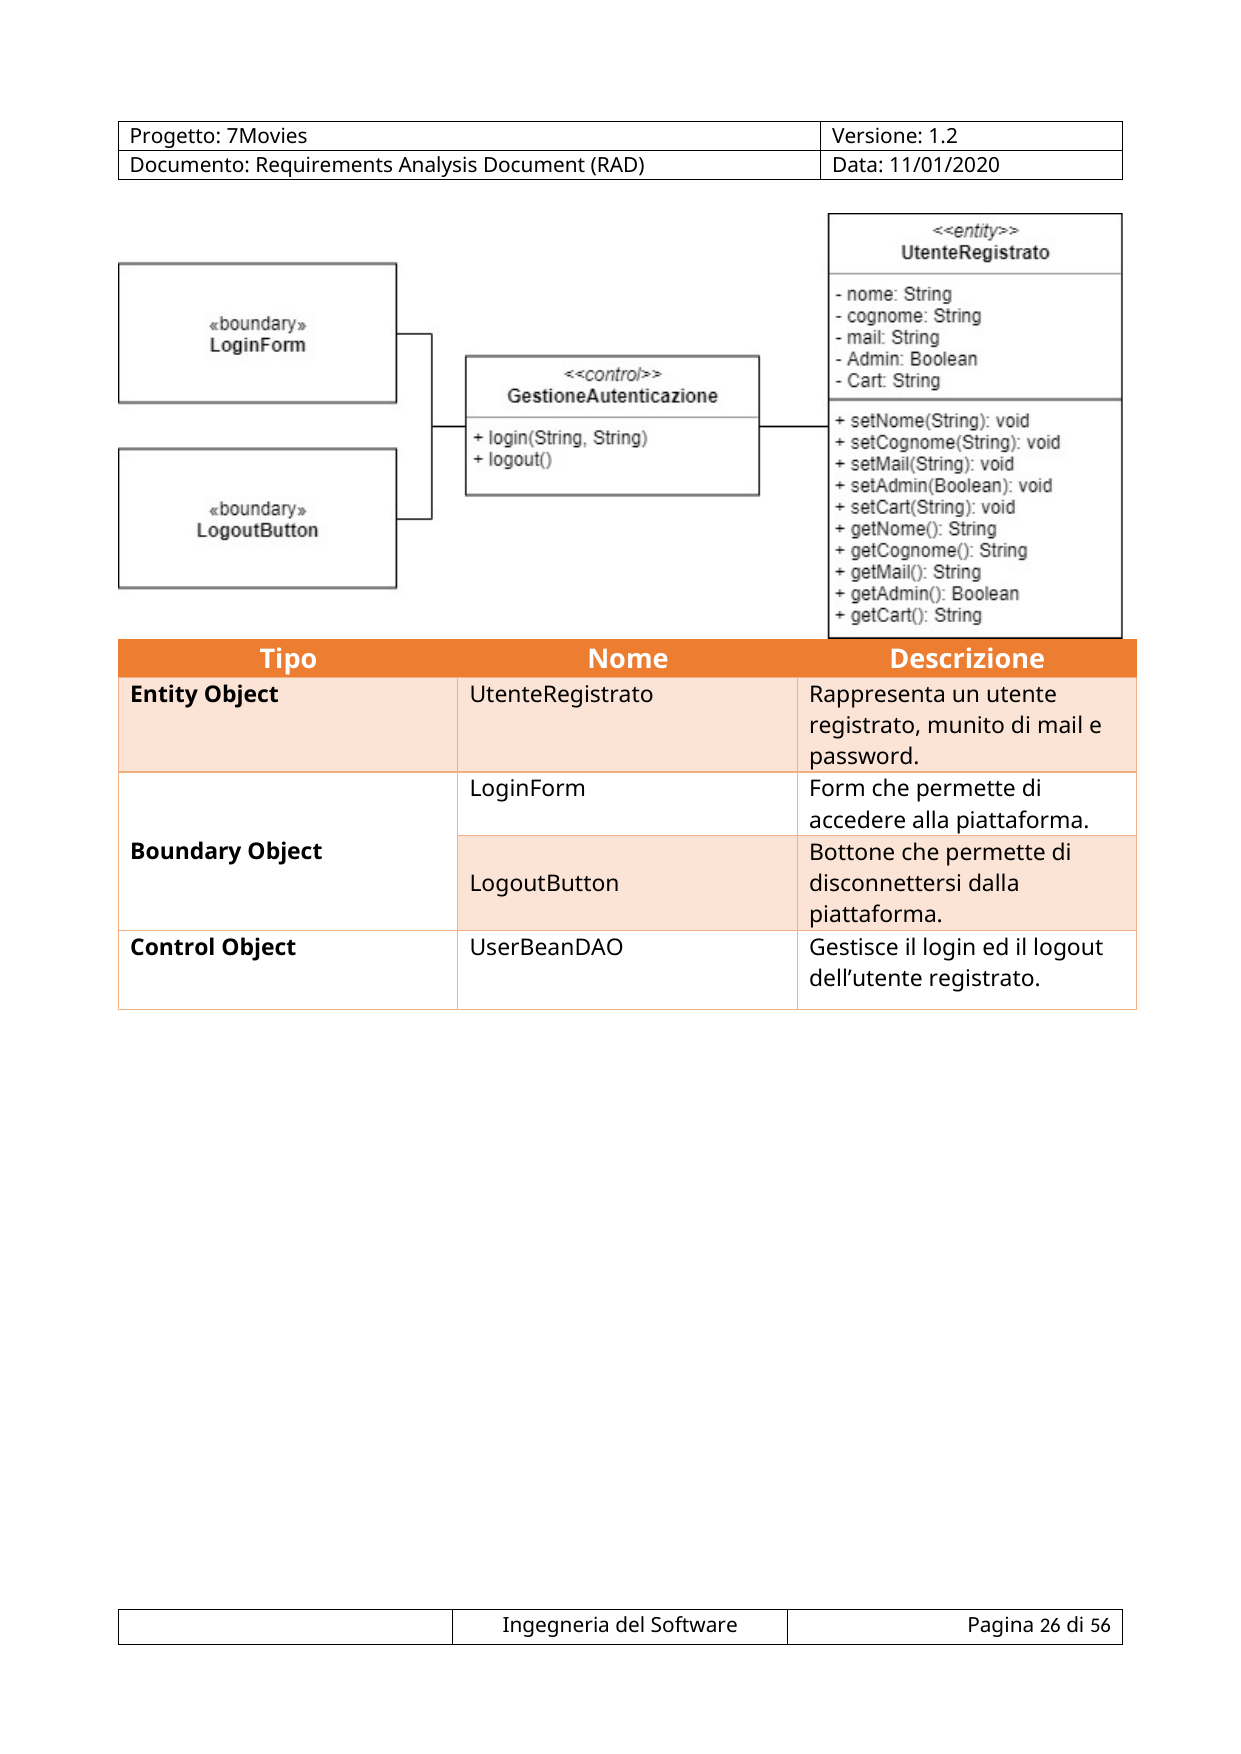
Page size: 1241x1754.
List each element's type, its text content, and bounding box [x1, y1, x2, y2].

table_header Nome [458, 640, 797, 677]
table_cell UserBeanDAO [458, 931, 797, 1009]
table_cell Gestisce il login ed il logout dell’utente registrato. [798, 931, 1136, 1009]
table_cell Bottone che permette di disconnettersi dalla piattaforma. [798, 836, 1136, 930]
table_cell Control Object [119, 931, 457, 1009]
table_cell LogoutButton [458, 836, 797, 930]
table_header Tipo [119, 640, 458, 677]
table_cell LoginForm [458, 773, 797, 835]
table_header Descrizione [797, 640, 1136, 677]
table_cell Form che permette di accedere alla piattaforma. [798, 773, 1136, 835]
table_cell Boundary Object [119, 773, 457, 930]
table_cell Rappresenta un utente registrato, munito di mail e password. [798, 678, 1136, 771]
picture [118, 213, 1123, 639]
table_cell Entity Object [119, 678, 457, 771]
table_cell UtenteRegistrato [458, 678, 797, 771]
